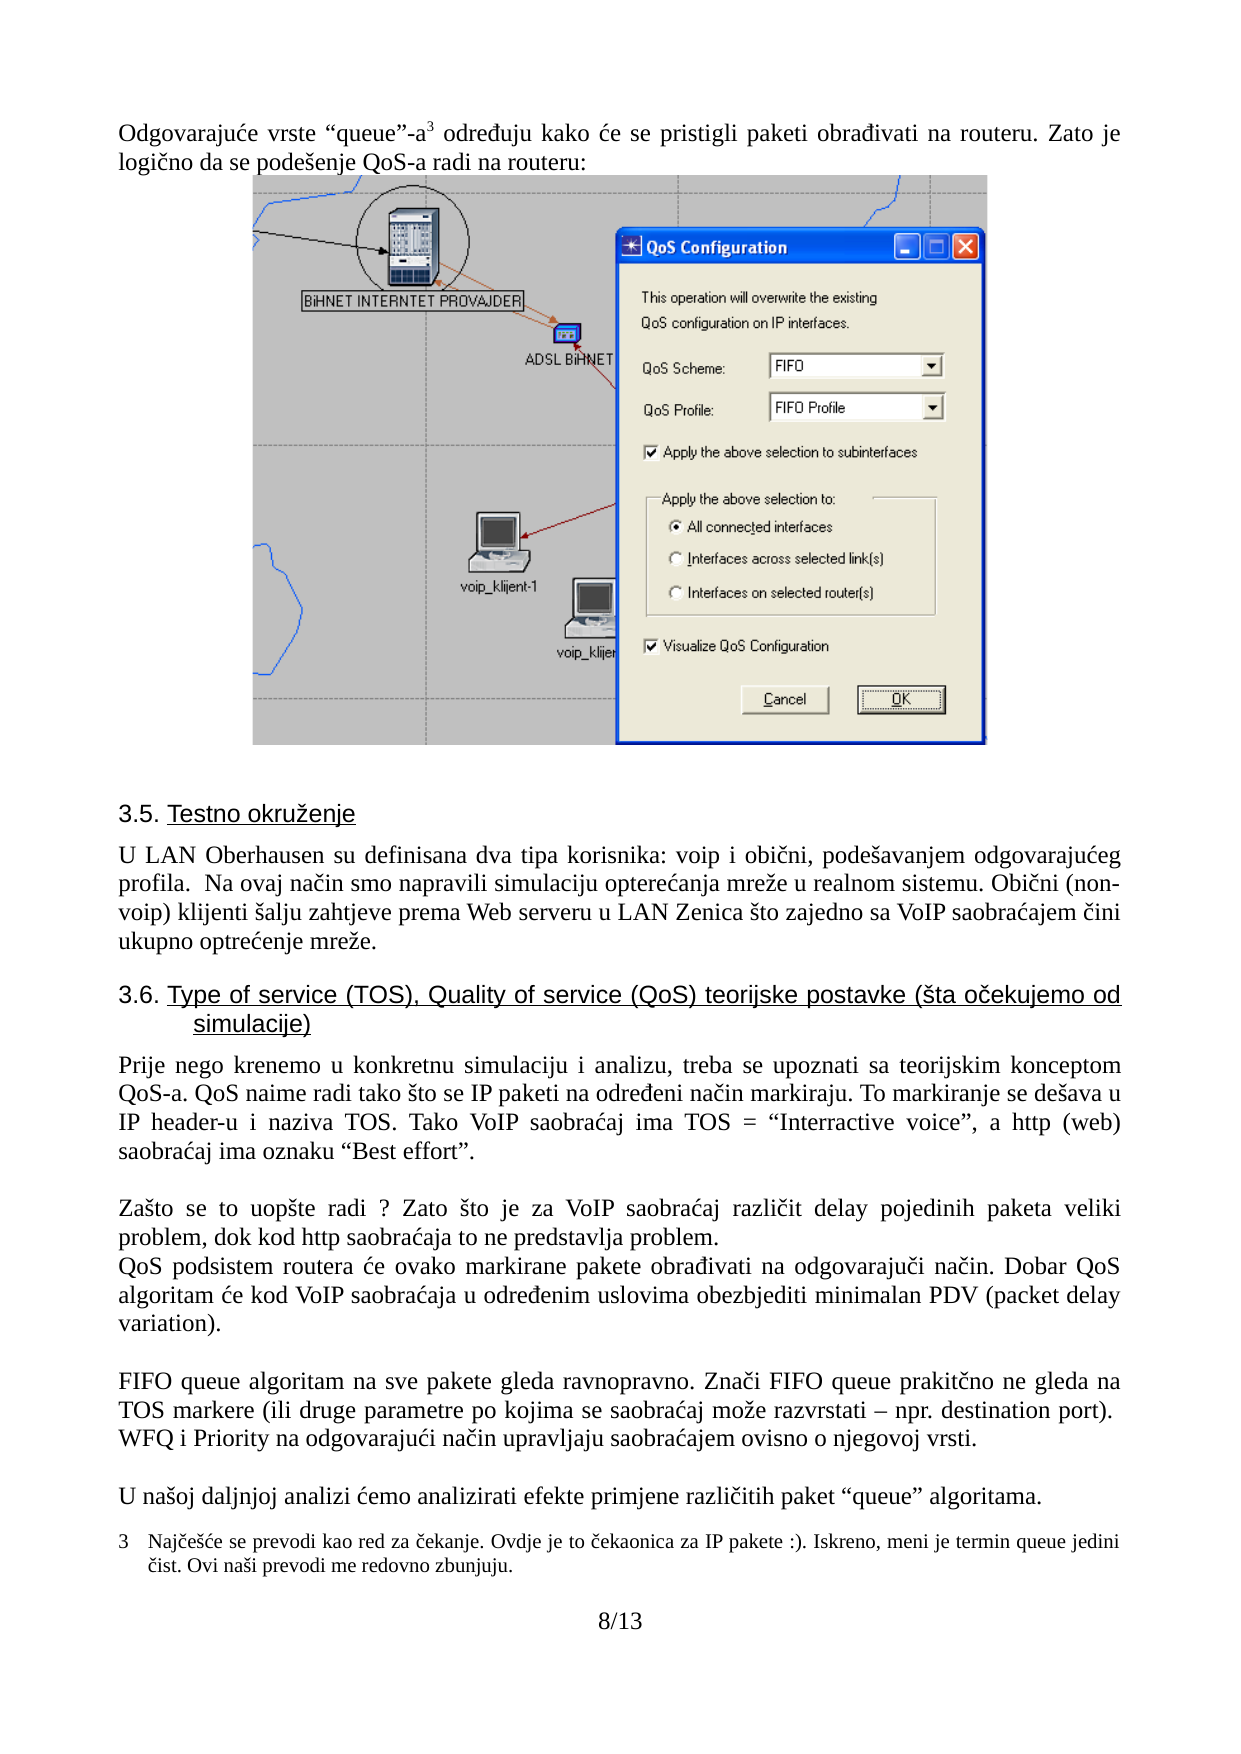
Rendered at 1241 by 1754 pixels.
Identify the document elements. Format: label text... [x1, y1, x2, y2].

subtitle Testno okruženje [118, 798, 1122, 827]
text FIFO queue algoritam na sve pakete gleda ravnopravno. Znači FIFO queue prakitčno ne gleda na TOS markere (ili druge parametre po kojima se saobraćaj može razvrstati – npr. destination port). WFQ i Priority na odgovarajući način upravljaju saobraćajem ovisno o njegovoj vrsti. [118, 1366, 1122, 1452]
text QoS podsistem routera će ovako markirane pakete obrađivati na odgovarajuči način. Dobar QoS algoritam će kod VoIP saobraćaja u određenim uslovima obezbjediti minimalan PDV (packet delay variation). [118, 1251, 1122, 1337]
text Najčešće se prevodi kao red za čekanje. Ovdje je to čekaonica za IP pakete :). Iskreno, meni je termin queue jedini čist. Ovi naši prevodi me redovno zbunjuju. [118, 1529, 1122, 1577]
text U našoj daljnjoj analizi ćemo analizirati efekte primjene različitih paket “queue” algoritama. [118, 1481, 1122, 1510]
text Zašto se to uopšte radi ? Zato što je za VoIP saobraćaj različit delay pojedinih paketa veliki problem, dok kod http saobraćaja to ne predstavlja problem. [118, 1193, 1122, 1251]
subtitle Type of service (TOS), Quality of service (QoS) teorijske postavke (šta očekujemo od simulacije) [118, 980, 1122, 1037]
text Prije nego krenemo u konkretnu simulaciju i analizu, treba se upoznati sa teorijskim konceptom QoS-a. QoS naime radi tako što se IP paketi na određeni način markiraju. To markiranje se dešava u IP header-u i naziva TOS. Tako VoIP saobraćaj ima TOS = “Interractive voice”, a http (web) saobraćaj ima oznaku “Best effort”. [118, 1050, 1122, 1165]
text Odgovarajuće vrste “queue”-a određuju kako će se pristigli paketi obrađivati na routeru. Zato je logično da se podešenje QoS-a radi na routeru: [118, 118, 1122, 176]
picture [252, 175, 988, 745]
text U LAN Oberhausen su definisana dva tipa korisnika: voip i obični, podešavanjem odgovarajućeg profila. Na ovaj način smo napravili simulaciju opterećanja mreže u realnom sistemu. Obični (non-voip) klijenti šalju zahtjeve prema Web serveru u LAN Zenica što zajedno sa VoIP saobraćajem čini ukupno optrećenje mreže. [118, 840, 1122, 955]
